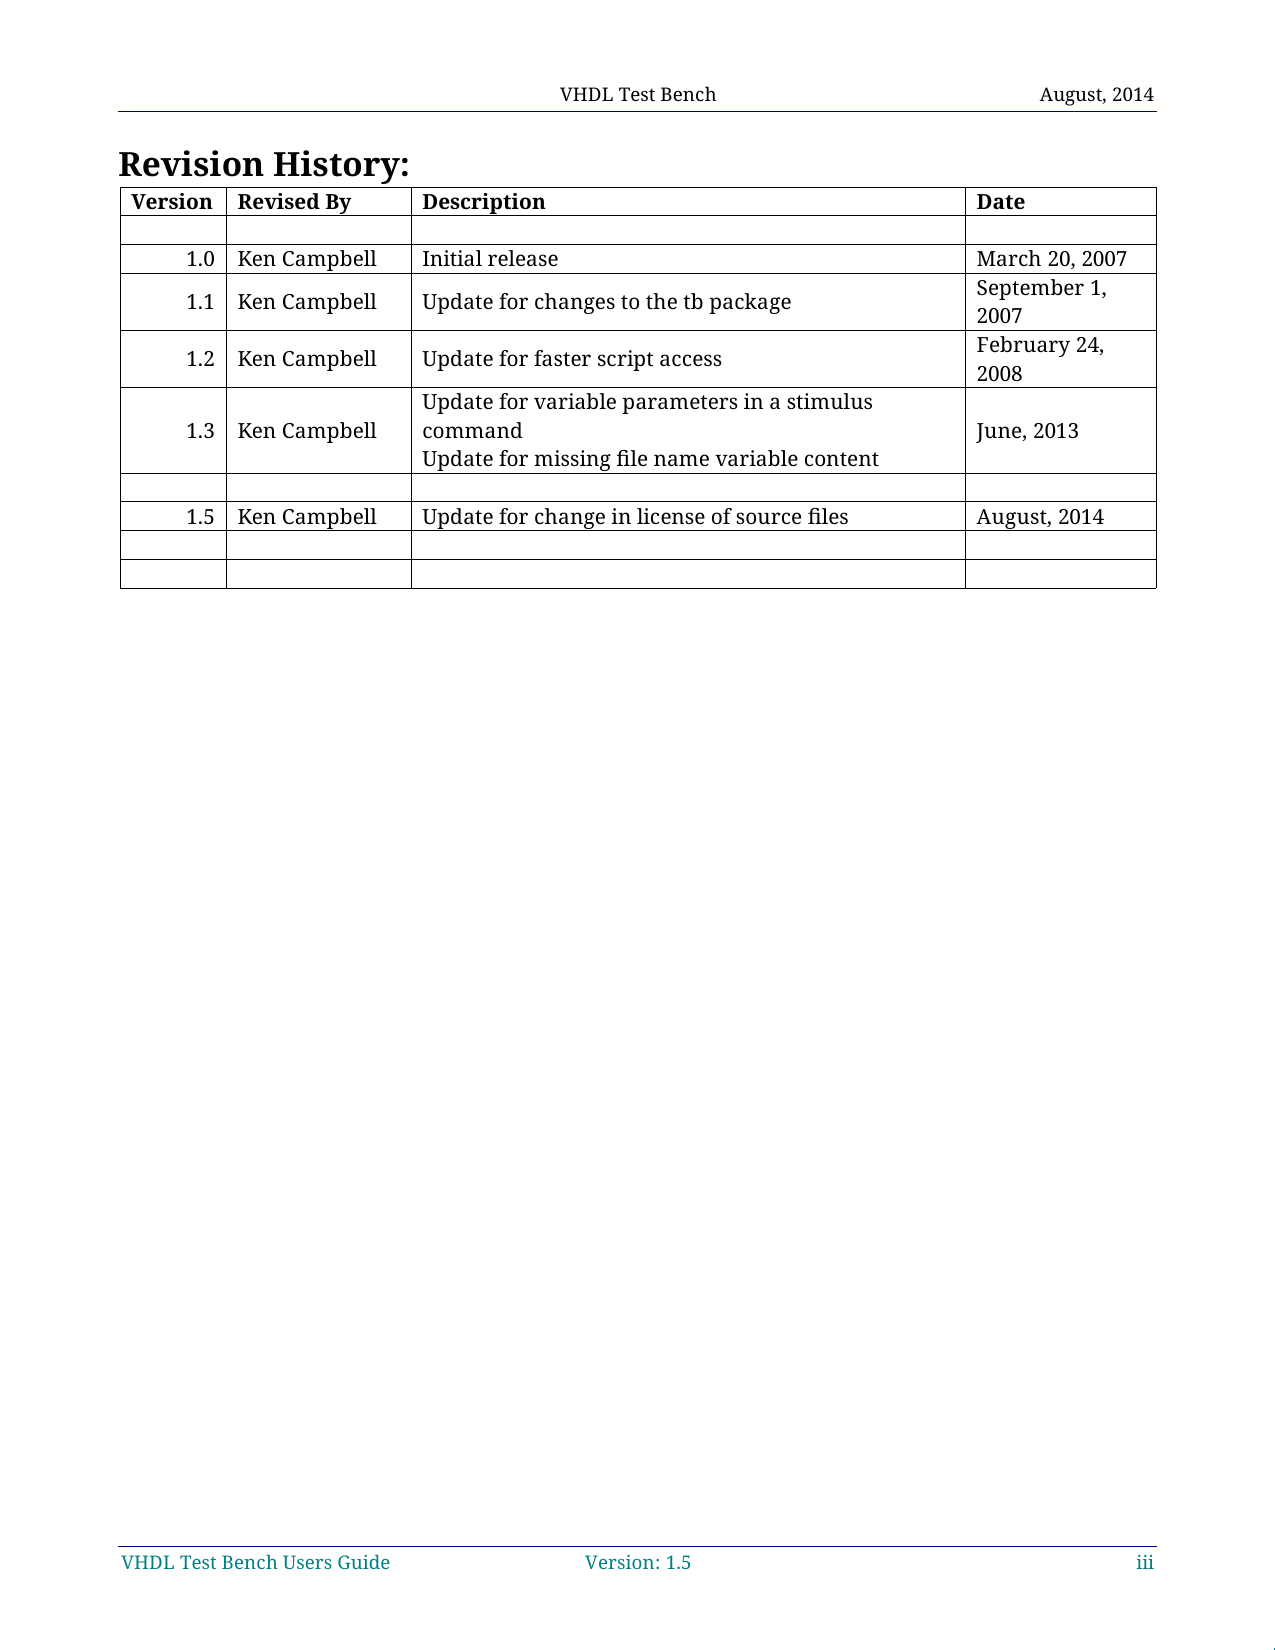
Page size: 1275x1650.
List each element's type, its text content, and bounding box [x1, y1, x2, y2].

table_cell Ken Campbell [227, 245, 411, 273]
table_cell Ken Campbell [227, 331, 411, 387]
table_cell [966, 216, 1156, 244]
table_cell Update for changes to the tb package [412, 274, 965, 330]
table_cell [412, 474, 965, 501]
table_cell [966, 474, 1156, 501]
table_cell June, 2013 [966, 388, 1156, 473]
table_cell Ken Campbell [227, 388, 411, 473]
table_cell [966, 531, 1156, 559]
table_cell Update for variable parameters in a stimulus command Update for missing file name variable content [412, 388, 965, 473]
table_cell September 1, 2007 [966, 274, 1156, 330]
table_cell [121, 216, 226, 244]
table_cell 1.5 [121, 502, 226, 530]
table_cell February 24, 2008 [966, 331, 1156, 387]
text Revision History: [118, 141, 1157, 187]
table_cell [227, 216, 411, 244]
table_cell [412, 531, 965, 559]
table_cell 1.3 [121, 388, 226, 473]
table_cell [412, 216, 965, 244]
table_header Date [966, 188, 1156, 215]
table_cell 1.1 [121, 274, 226, 330]
table_header Revised By [227, 188, 411, 215]
table_cell March 20, 2007 [966, 245, 1156, 273]
table_cell Update for faster script access [412, 331, 965, 387]
table_cell [121, 560, 226, 588]
table_cell [227, 531, 411, 559]
table_cell 1.0 [121, 245, 226, 273]
table_cell [412, 560, 965, 588]
table_cell [966, 560, 1156, 588]
table_cell Ken Campbell [227, 274, 411, 330]
table_cell August, 2014 [966, 502, 1156, 530]
table_cell Ken Campbell [227, 502, 411, 530]
table_header Version [121, 188, 226, 215]
table_cell [227, 560, 411, 588]
table_cell [121, 474, 226, 501]
table_cell Update for change in license of source files [412, 502, 965, 530]
table_cell [227, 474, 411, 501]
table_cell [121, 531, 226, 559]
table_cell 1.2 [121, 331, 226, 387]
table_cell Initial release [412, 245, 965, 273]
table_header Description [412, 188, 965, 215]
